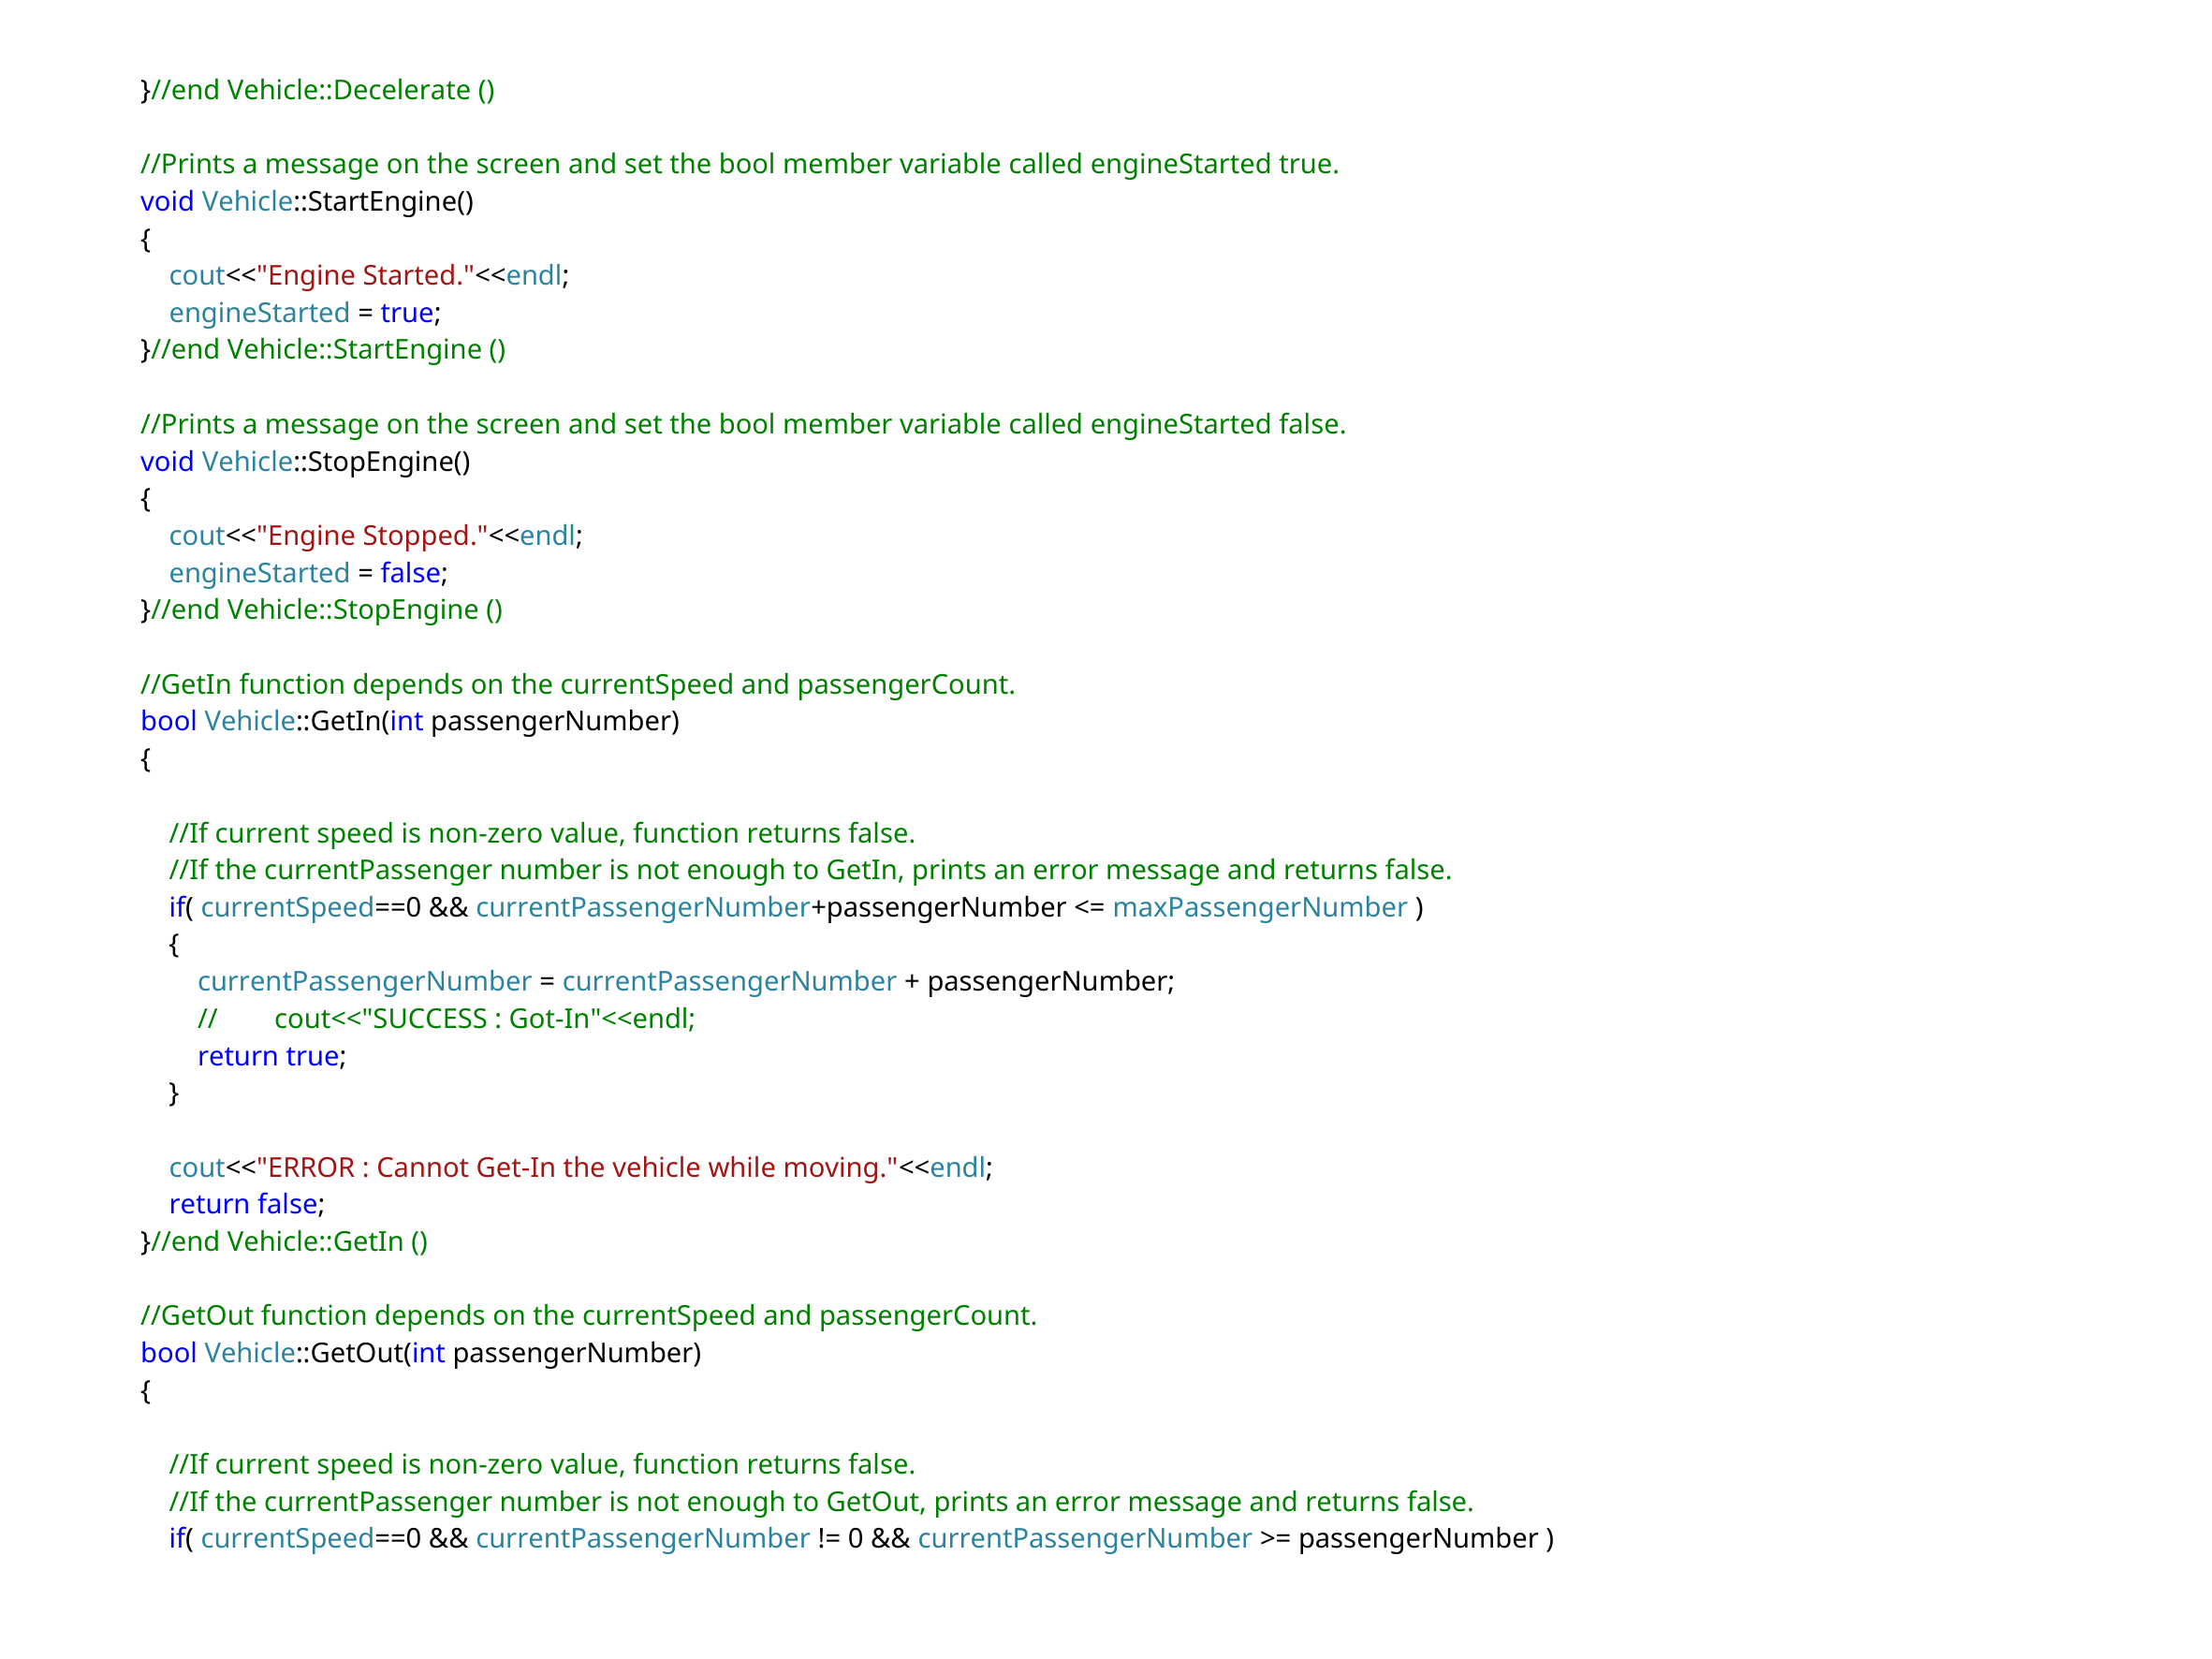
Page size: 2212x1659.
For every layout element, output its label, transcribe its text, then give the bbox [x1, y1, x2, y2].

text //If the currentPassenger number is not enough to GetIn, prints an error message and returns false. [140, 850, 2071, 888]
text bool Vehicle::GetIn(int passengerNumber) [140, 702, 2071, 739]
text }//end Vehicle::Decelerate () [140, 70, 2071, 108]
text bool Vehicle::GetOut(int passengerNumber) [140, 1333, 2071, 1371]
text { [140, 479, 2071, 516]
text if( currentSpeed==0 && currentPassengerNumber != 0 && currentPassengerNumber >= passengerNumber ) [140, 1520, 2071, 1556]
text void Vehicle::StopEngine() [140, 442, 2071, 479]
text //Prints a message on the screen and set the bool member variable called engineStarted false. [140, 404, 2071, 442]
text }//end Vehicle::GetIn () [140, 1222, 2071, 1259]
text { [140, 1371, 2071, 1408]
text void Vehicle::StartEngine() [140, 182, 2071, 219]
text // cout<<"SUCCESS : Got-In"<<endl; [140, 999, 2071, 1036]
text engineStarted = true; [140, 293, 2071, 330]
text } [140, 1074, 2071, 1110]
text //GetOut function depends on the currentSpeed and passengerCount. [140, 1297, 2071, 1333]
text }//end Vehicle::StartEngine () [140, 330, 2071, 367]
text { [140, 219, 2071, 256]
text //If current speed is non-zero value, function returns false. [140, 1445, 2071, 1482]
text //If the currentPassenger number is not enough to GetOut, prints an error message and returns false. [140, 1482, 2071, 1520]
text { [140, 739, 2071, 776]
text //If current speed is non-zero value, function returns false. [140, 814, 2071, 850]
text engineStarted = false; [140, 553, 2071, 591]
text //GetIn function depends on the currentSpeed and passengerCount. [140, 665, 2071, 702]
text cout<<"Engine Started."<<endl; [140, 256, 2071, 293]
text cout<<"ERROR : Cannot Get-In the vehicle while moving."<<endl; [140, 1148, 2071, 1185]
text if( currentSpeed==0 && currentPassengerNumber+passengerNumber <= maxPassengerNumber ) [140, 888, 2071, 925]
text { [140, 925, 2071, 962]
text return true; [140, 1036, 2071, 1074]
text cout<<"Engine Stopped."<<endl; [140, 516, 2071, 553]
text currentPassengerNumber = currentPassengerNumber + passengerNumber; [140, 962, 2071, 999]
text return false; [140, 1185, 2071, 1222]
text }//end Vehicle::StopEngine () [140, 591, 2071, 627]
text //Prints a message on the screen and set the bool member variable called engineStarted true. [140, 144, 2071, 182]
